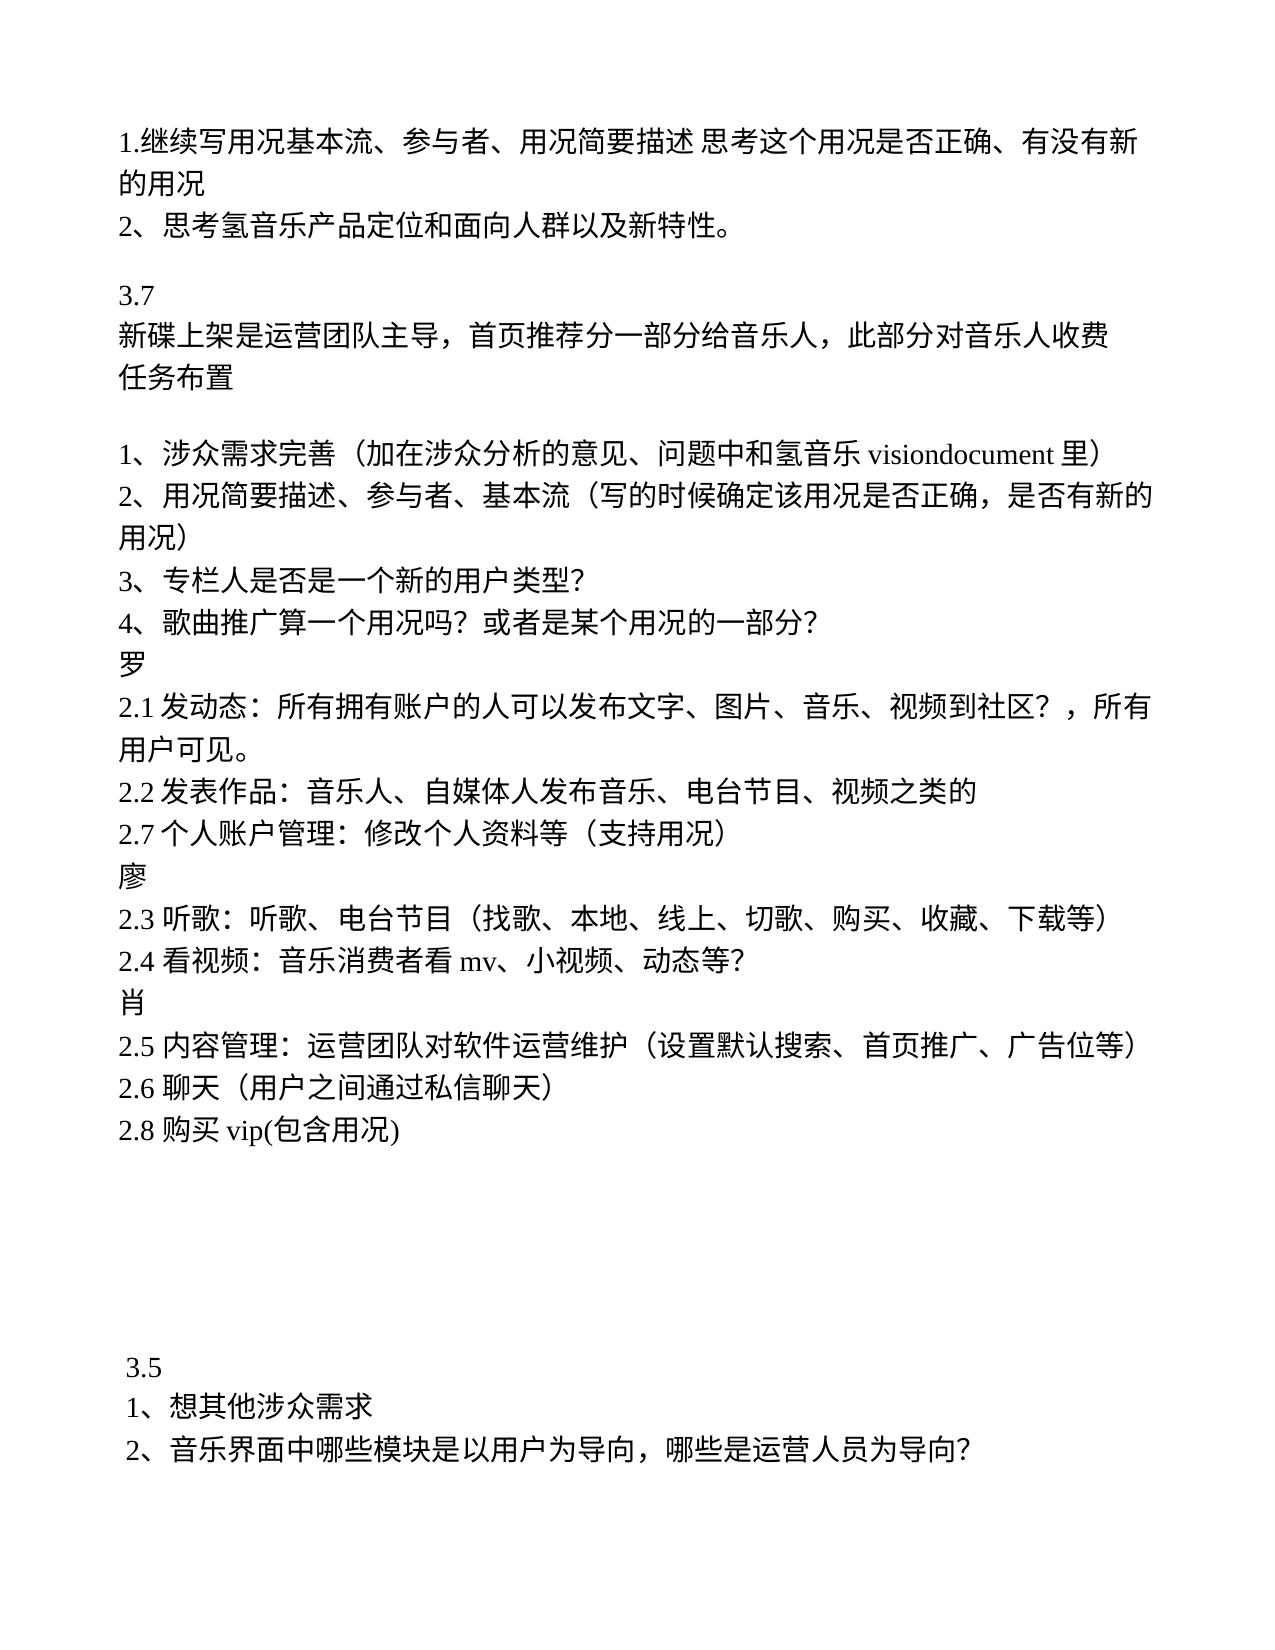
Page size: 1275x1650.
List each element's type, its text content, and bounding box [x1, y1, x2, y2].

text 2、音乐界面中哪些模块是以用户为导向，哪些是运营人员为导向？ [118, 1426, 1157, 1468]
text 3.5 [118, 1350, 1157, 1384]
text 新碟上架是运营团队主导，首页推荐分一部分给音乐人，此部分对音乐人收费 [118, 312, 1157, 354]
text 廖 [118, 853, 1157, 895]
text 1、想其他涉众需求 [118, 1384, 1157, 1426]
text 2.2发表作品：音乐人、自媒体人发布音乐、电台节目、视频之类的 [118, 768, 1157, 811]
text 1.继续写用况基本流、参与者、用况简要描述 思考这个用况是否正确、有没有新的用况 [118, 118, 1157, 203]
text 2.4 看视频：音乐消费者看mv、小视频、动态等？ [118, 938, 1157, 980]
text 3.7 [118, 278, 1157, 312]
text 2、思考氢音乐产品定位和面向人群以及新特性。 [118, 203, 1157, 245]
text 肖 [118, 980, 1157, 1022]
text 3、专栏人是否是一个新的用户类型？ [118, 557, 1157, 599]
text 2.3 听歌：听歌、电台节目（找歌、本地、线上、切歌、购买、收藏、下载等） [118, 895, 1157, 938]
text 2.6 聊天（用户之间通过私信聊天） [118, 1064, 1157, 1107]
text 罗 [118, 642, 1157, 684]
text 2、用况简要描述、参与者、基本流（写的时候确定该用况是否正确，是否有新的用况） [118, 472, 1157, 557]
text 任务布置 [118, 354, 1157, 397]
text 4、歌曲推广算一个用况吗？或者是某个用况的一部分？ [118, 599, 1157, 642]
text 2.8 购买vip(包含用况) [118, 1107, 1157, 1149]
text 1、涉众需求完善（加在涉众分析的意见、问题中和氢音乐visiondocument里） [118, 430, 1157, 472]
text 2.1发动态：所有拥有账户的人可以发布文字、图片、音乐、视频到社区？，所有用户可见。 [118, 684, 1157, 768]
text 2.7个人账户管理：修改个人资料等（支持用况） [118, 811, 1157, 853]
text 2.5 内容管理：运营团队对软件运营维护（设置默认搜索、首页推广、广告位等） [118, 1022, 1157, 1064]
